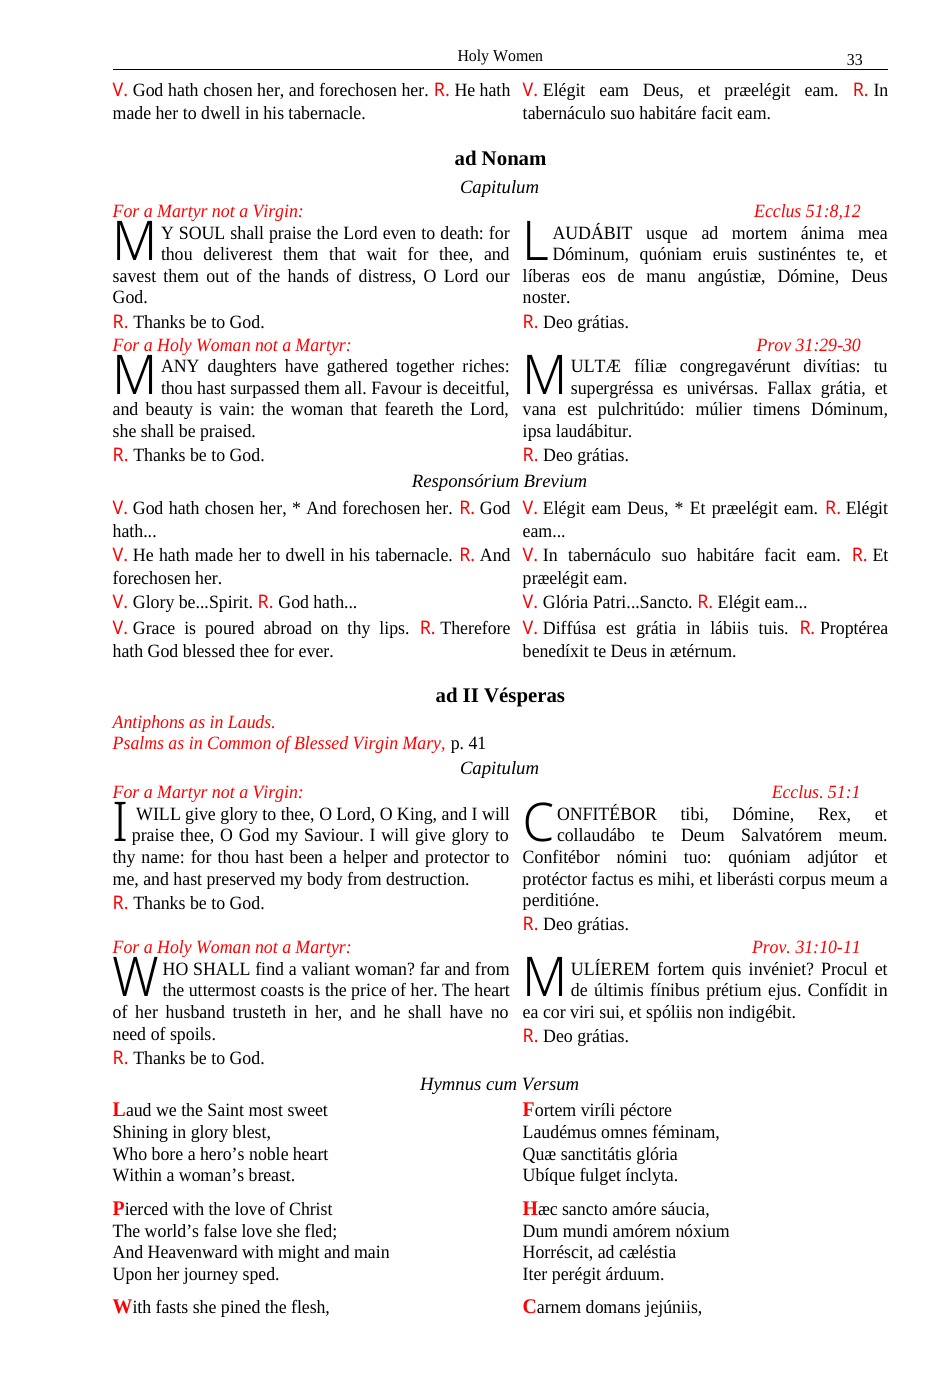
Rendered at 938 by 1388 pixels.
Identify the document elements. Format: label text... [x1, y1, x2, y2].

table_cell V. In tabernáculo suo habitáre facit eam. R. Et præelégit eam. [516, 542, 888, 589]
text For a Holy Woman not a Martyr: Prov. 31:10-11 [112, 936, 888, 958]
table_header V. God hath chosen her, * And forechosen her. R. God hath... [113, 495, 516, 542]
table_cell Hæc sancto amóre sáucia, Dum mundi amórem nóxium Horréscit, ad cæléstia Iter perégit árduum. [516, 1195, 888, 1284]
table_header I WILL give glory to thee, O Lord, O King, and I will praise thee, O God my Saviour. I will give glory to thy name: for thou hast been a helper and protector to me, and hast preserved my body from destruction. R. Thanks be to God. [113, 803, 516, 936]
table_header MULÍEREM fortem quis invéniet? Procul et de últimis fínibus prétium ejus. Confídit in ea cor viri sui, et spóliis non indigébit. R. Deo grátias. [516, 958, 888, 1069]
table_cell With fasts she pined the flesh, [113, 1294, 516, 1318]
text Capitulum [112, 176, 888, 197]
table_header V. Elégit eam Deus, * Et præelégit eam. R. Elégit eam... [516, 495, 888, 542]
table_header V. Grace is poured abroad on thy lips. R. Therefore hath God blessed thee for ever. [113, 614, 516, 661]
table_cell [113, 1186, 516, 1195]
text Responsórium Brevium [112, 470, 888, 491]
table_header LAUDÁBIT usque ad mortem ánima mea Dóminum, quóniam eruis sustinéntes te, et líberas eos de manu angústiæ, Dómine, Deus noster. R. Deo grátias. [516, 222, 888, 333]
table_header CONFITÉBOR tibi, Dómine, Rex, et collaudábo te Deum Salvatórem meum. Confitébor nómini tuo: quóniam adjútor et protéctor factus es mihi, et liberásti corpus meum a perditióne. R. Deo grátias. [516, 803, 888, 936]
table_header V. Elégit eam Deus, et præelégit eam. R. In tabernáculo suo habitáre facit eam. [516, 76, 888, 123]
table_header MANY daughters have gathered together riches: thou hast surpassed them all. Favour is deceitful, and beauty is vain: the woman that feareth the Lord, she shall be praised. R. Thanks be to God. [113, 355, 516, 467]
table_header WHO SHALL find a valiant woman? far and from the uttermost coasts is the price of her. The heart of her husband trusteth in her, and he shall have no need of spoils. R. Thanks be to God. [113, 958, 516, 1069]
table_cell V. He hath made her to dwell in his tabernacle. R. And forechosen her. [113, 542, 516, 589]
table_header Laud we the Saint most sweet Shining in glory blest, Who bore a hero’s noble heart Within a woman’s breast. [113, 1097, 516, 1186]
table_header MY SOUL shall praise the Lord even to death: for thou deliverest them that wait for thee, and savest them out of the hands of distress, O Lord our God. R. Thanks be to God. [113, 222, 516, 333]
text ad II Vésperas [112, 683, 888, 707]
table_cell [113, 1284, 516, 1294]
table_header MULTÆ fíliæ congregavérunt divítias: tu supergréssa es univérsas. Fallax grátia, et vana est pulchritúdo: múlier timens Dóminum, ipsa laudábitur. R. Deo grátias. [516, 355, 888, 467]
table_cell Carnem domans jejúniis, [516, 1294, 888, 1318]
table_header V. God hath chosen her, and forechosen her. R. He hath made her to dwell in his tabernacle. [113, 76, 516, 123]
text Capitulum [112, 757, 888, 778]
table_cell Pierced with the love of Christ The world’s false love she fled; And Heavenward with might and main Upon her journey sped. [113, 1195, 516, 1284]
text Antiphons as in Lauds. [112, 711, 888, 732]
table_header V. Diffúsa est grátia in lábiis tuis. R. Proptérea benedíxit te Deus in ætérnum. [516, 614, 888, 661]
table_header Fortem viríli péctore Laudémus omnes féminam, Quæ sanctitátis glória Ubíque fulget ínclyta. [516, 1097, 888, 1186]
text For a Holy Woman not a Martyr: Prov 31:29-30 [112, 333, 888, 355]
text ad Nonam [112, 146, 888, 169]
text For a Martyr not a Virgin: Ecclus. 51:1 [112, 781, 888, 803]
table_cell V. Glory be...Spirit. R. God hath... [113, 589, 516, 614]
table_cell V. Glória Patri...Sancto. R. Elégit eam... [516, 589, 888, 614]
text For a Martyr not a Virgin: Ecclus 51:8,12 [112, 200, 888, 222]
table_cell [516, 1186, 888, 1195]
text Hymnus cum Versum [112, 1072, 888, 1094]
table_cell [516, 1284, 888, 1294]
text Psalms as in Common of Blessed Virgin Mary, p. [112, 732, 888, 754]
